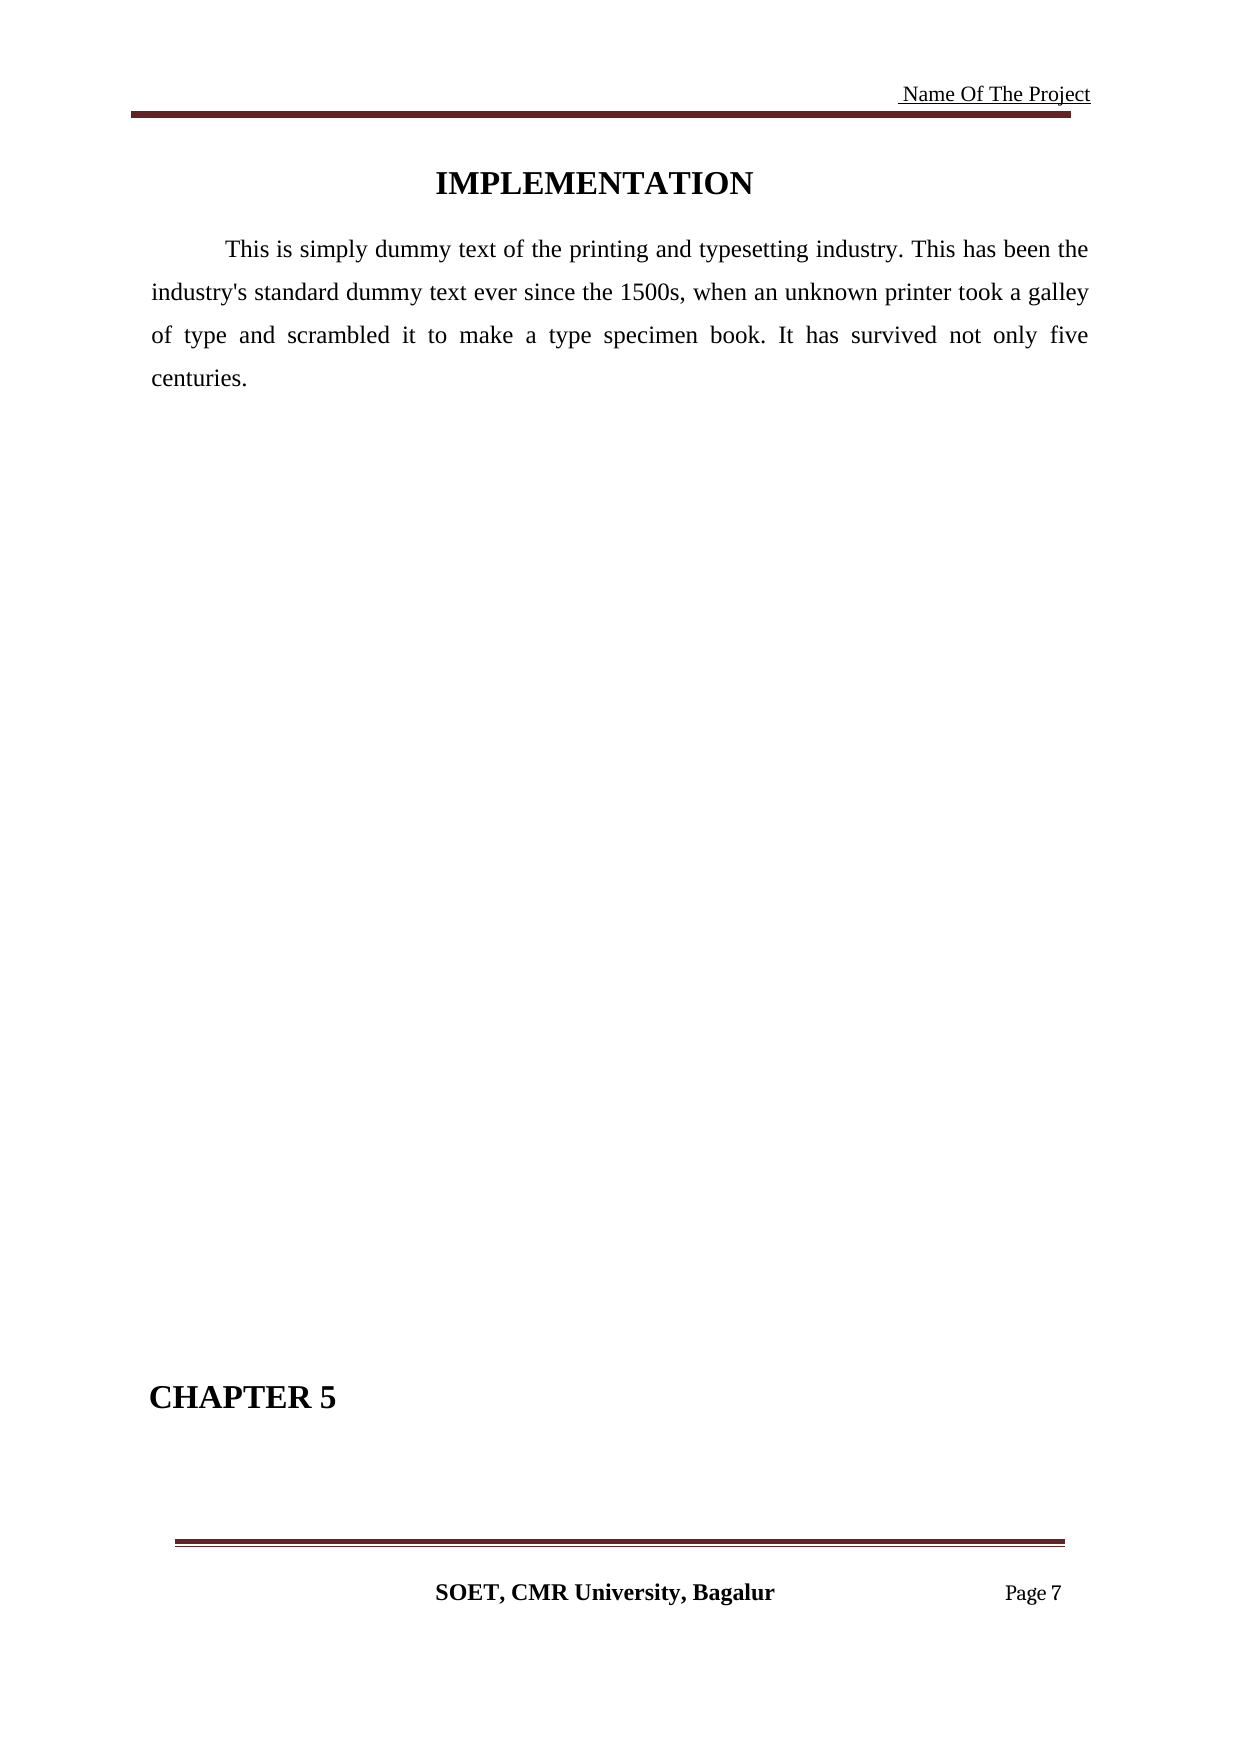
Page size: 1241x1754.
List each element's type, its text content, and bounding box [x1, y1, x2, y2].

subtitle IMPLEMENTATION [150, 164, 1039, 202]
text CHAPTER 5 [148, 1377, 1090, 1416]
text This is simply dummy text of the printing and typesetting industry. This has been the industry's standard dummy text ever since the 1500s, when an unknown printer took a galley of type and scrambled it to make a type specimen book. It has survived not only five centuries. [150, 234, 1090, 392]
